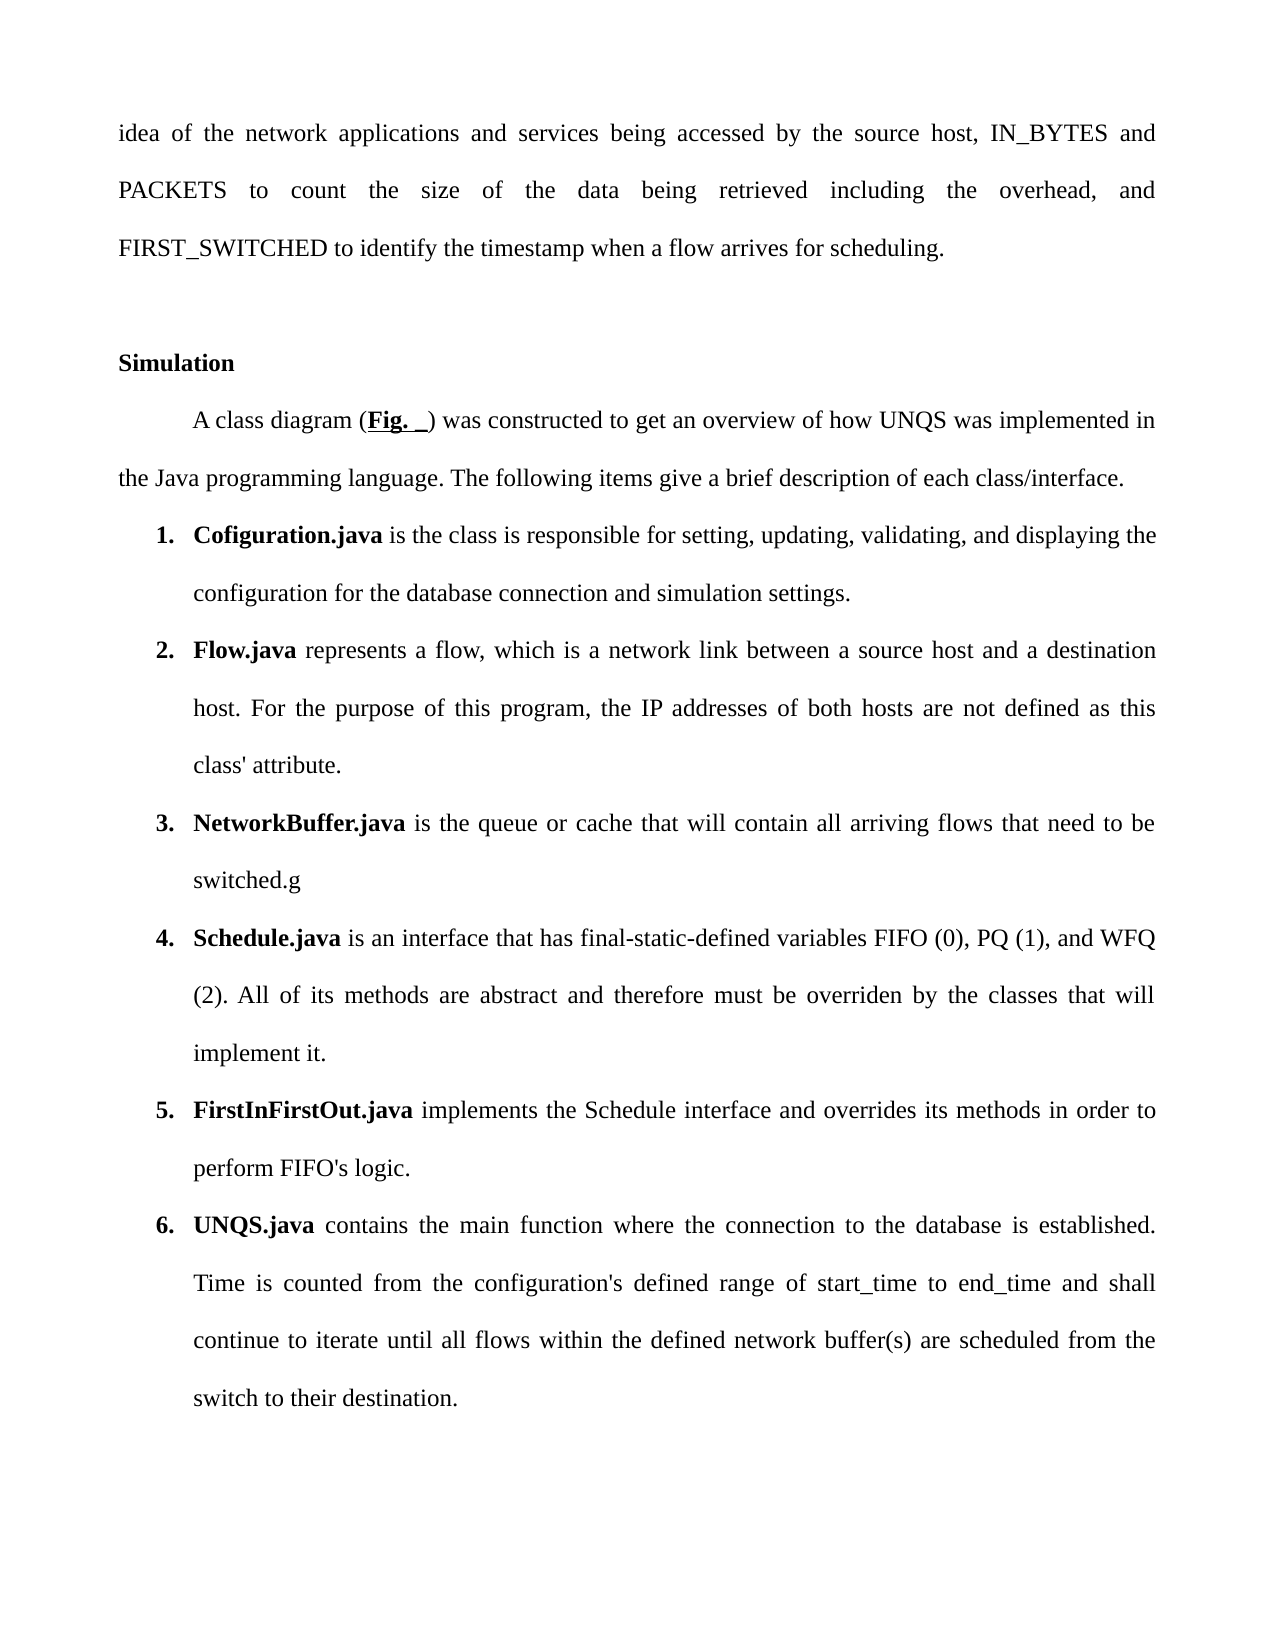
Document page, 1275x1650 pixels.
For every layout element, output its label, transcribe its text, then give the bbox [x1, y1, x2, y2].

list NetworkBuffer.java is the queue or cache that will contain all arriving flows that need to be switched.g [156, 808, 1157, 894]
list Flow.java represents a flow, which is a network link between a source host and a destination host. For the purpose of this program, the IP addresses of both hosts are not defined as this class' attribute. [156, 636, 1157, 779]
text idea of the network applications and services being accessed by the source host, IN_BYTES and PACKETS to count the size of the data being retrieved including the overhead, and FIRST_SWITCHED to identify the timestamp when a flow arrives for scheduling. [118, 118, 1157, 262]
text A class diagram (Fig. _) was constructed to get an overview of how UNQS was implemented in the Java programming language. The following items give a brief description of each class/interface. [118, 406, 1157, 492]
list FirstInFirstOut.java implements the Schedule interface and overrides its methods in order to perform FIFO's logic. [156, 1096, 1157, 1182]
list Cofiguration.java is the class is responsible for setting, updating, validating, and displaying the configuration for the database connection and simulation settings. [156, 521, 1157, 607]
text Simulation [118, 348, 1157, 377]
list Schedule.java is an interface that has final-static-defined variables FIFO (0), PQ (1), and WFQ (2). All of its methods are abstract and therefore must be overriden by the classes that will implement it. [156, 923, 1157, 1067]
list UNQS.java contains the main function where the connection to the database is established. Time is counted from the configuration's defined range of start_time to end_time and shall continue to iterate until all flows within the defined network buffer(s) are scheduled from the switch to their destination. [156, 1211, 1157, 1412]
